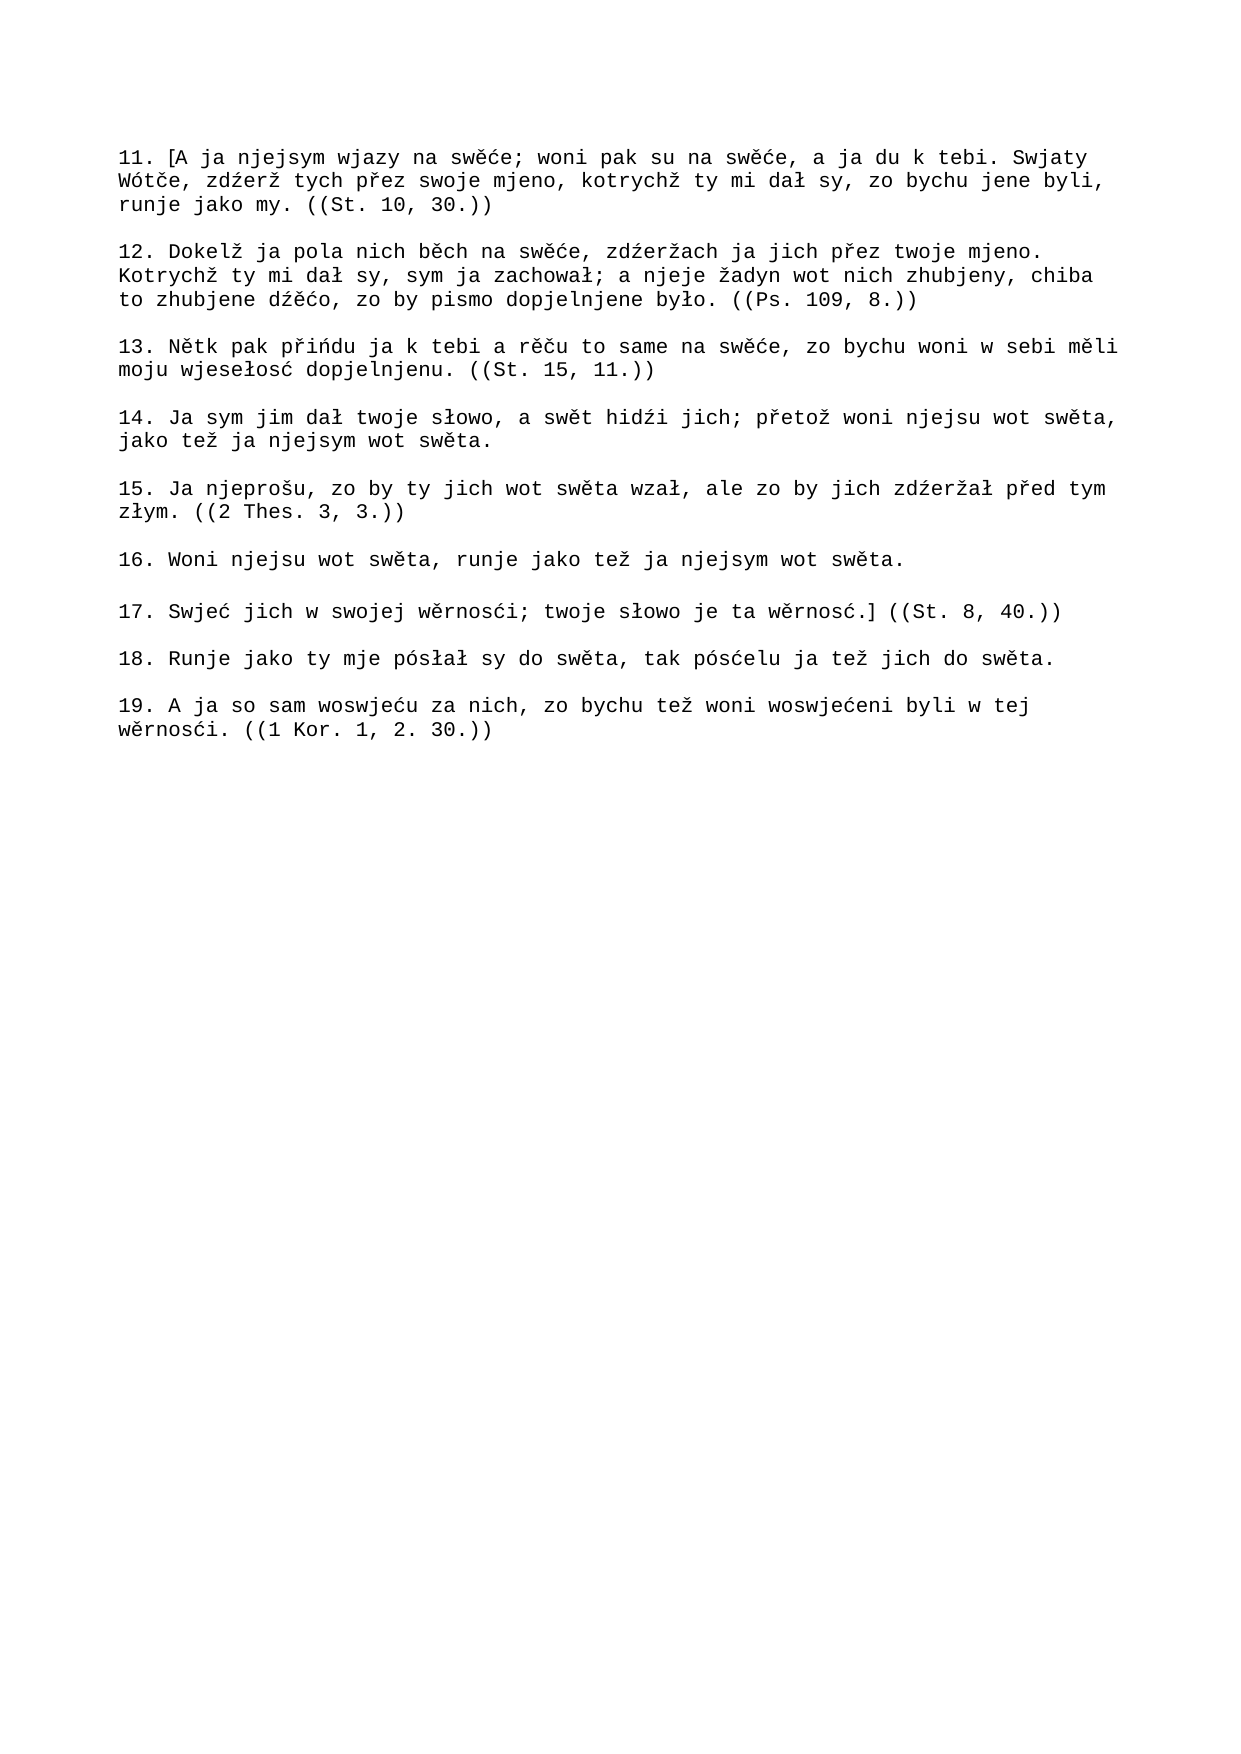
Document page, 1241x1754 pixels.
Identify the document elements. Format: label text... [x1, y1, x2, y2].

text 18. Runje jako ty mje pósłał sy do swěta, tak pósćelu ja tež jich do swěta. [118, 648, 1122, 672]
text 15. Ja njeprošu, zo by ty jich wot swěta wzał, ale zo by jich zdźeržał před tym złym. ((2 Thes. 3, 3.)) [118, 478, 1122, 525]
text 13. Nětk pak přińdu ja k tebi a rěču to same na swěće, zo bychu woni w sebi měli moju wjesełosć dopjelnjenu. ((St. 15, 11.)) [118, 336, 1122, 383]
text 17. Swjeć jich w swojej wěrnosći; twoje słowo je ta wěrnosć.] ((St. 8, 40.)) [118, 596, 1122, 624]
text 11. [A ja njejsym wjazy na swěće; woni pak su na swěće, a ja du k tebi. Swjaty Wótče, zdźerž tych přez swoje mjeno, kotrychž ty mi dał sy, zo bychu jene byli, runje jako my. ((St. 10, 30.)) [118, 142, 1122, 218]
text 14. Ja sym jim dał twoje słowo, a swět hidźi jich; přetož woni njejsu wot swěta, jako tež ja njejsym wot swěta. [118, 407, 1122, 454]
text 16. Woni njejsu wot swěta, runje jako tež ja njejsym wot swěta. [118, 549, 1122, 572]
text 19. A ja so sam woswjeću za nich, zo bychu tež woni woswjećeni byli w tej wěrnosći. ((1 Kor. 1, 2. 30.)) [118, 695, 1122, 743]
text 12. Dokelž ja pola nich běch na swěće, zdźeržach ja jich přez twoje mjeno. Kotrychž ty mi dał sy, sym ja zachował; a njeje žadyn wot nich zhubjeny, chiba to zhubjene dźěćo, zo by pismo dopjelnjene było. ((Ps. 109, 8.)) [118, 241, 1122, 312]
